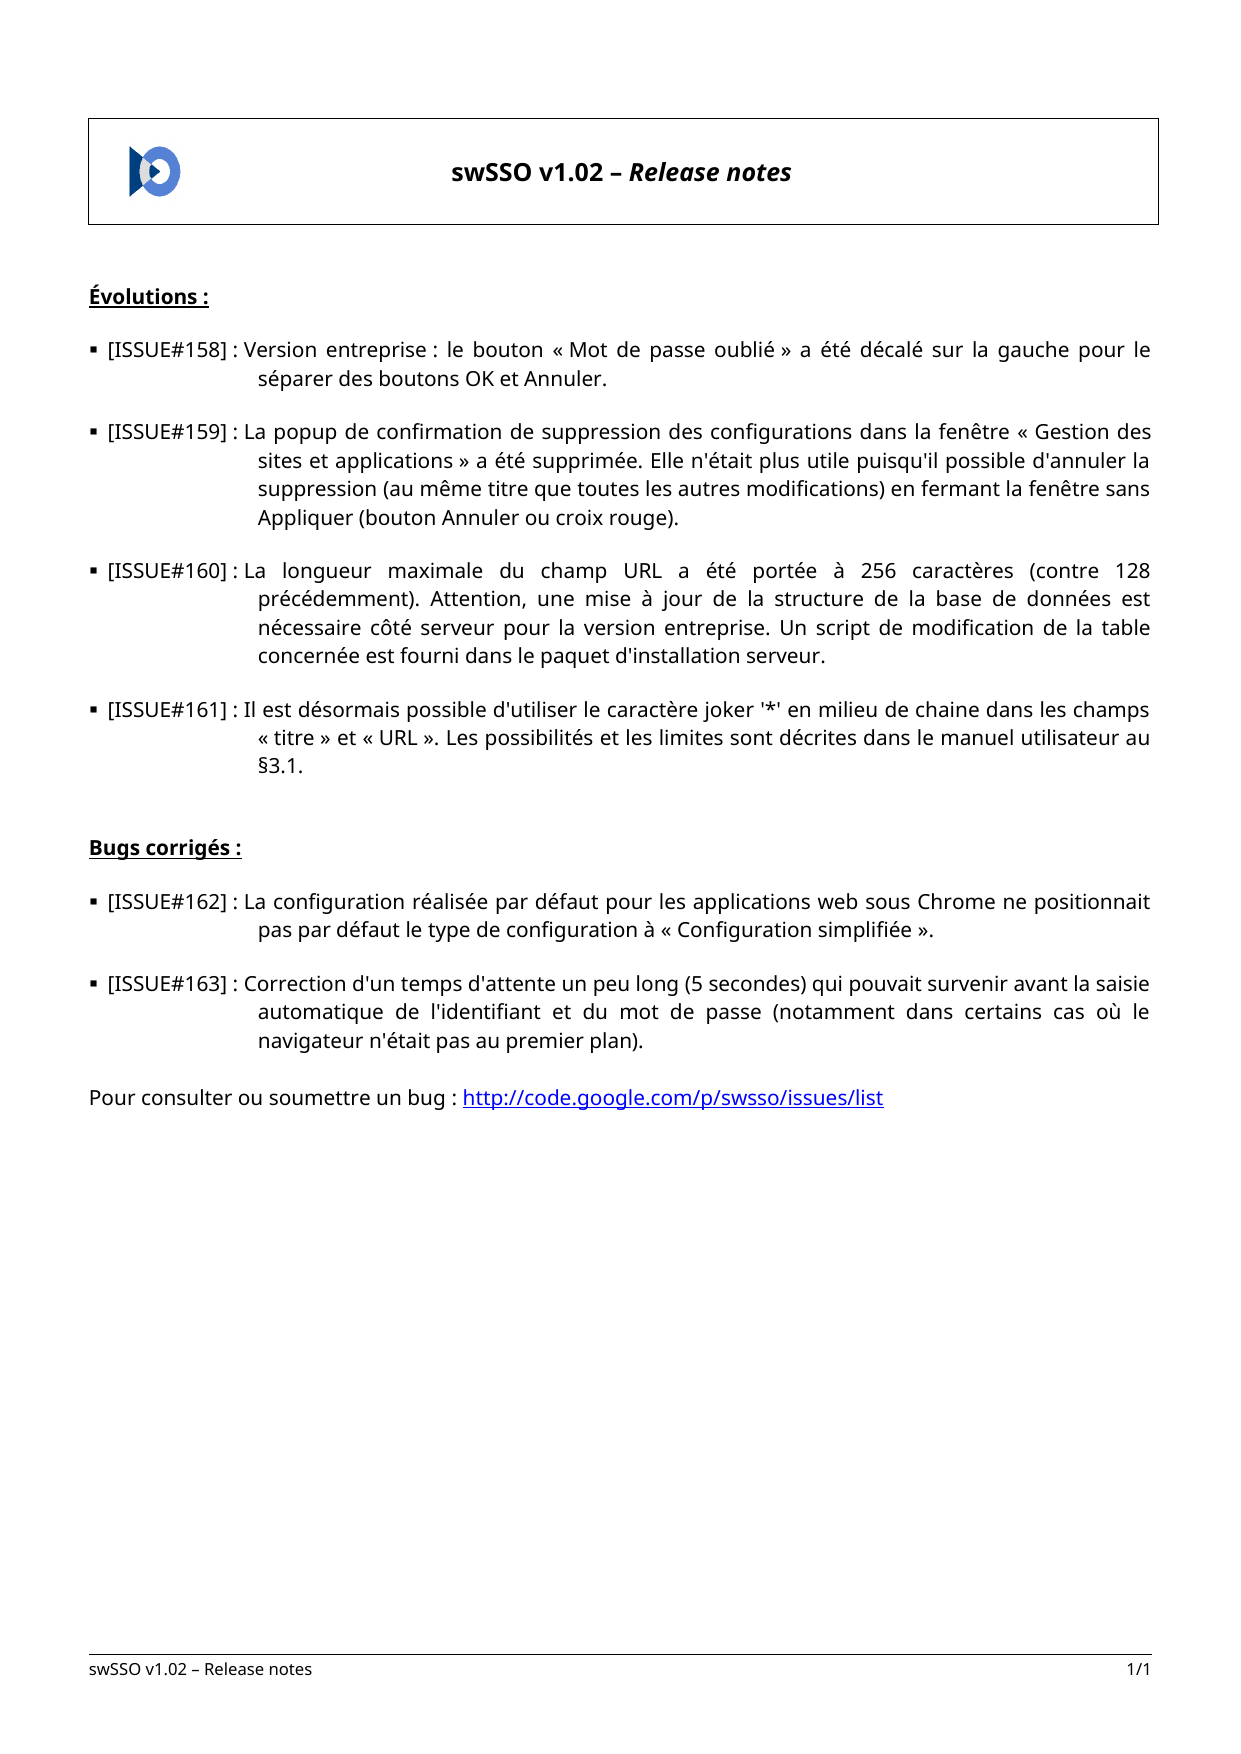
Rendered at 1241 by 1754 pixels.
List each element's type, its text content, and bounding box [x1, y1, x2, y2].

list [ISSUE#158] : Version entreprise : le bouton « Mot de passe oublié » a été décalé sur la gauche pour le séparer des boutons OK et Annuler. [89, 335, 1152, 392]
text Bugs corrigés : [89, 833, 1152, 862]
list [ISSUE#160] : La longueur maximale du champ URL a été portée à 256 caractères (contre 128 précédemment). Attention, une mise à jour de la structure de la base de données est nécessaire côté serveur pour la version entreprise. Un script de modification de la table concernée est fourni dans le paquet d'installation serveur. [89, 556, 1152, 670]
table_header [89, 119, 220, 224]
text Évolutions : [89, 282, 1152, 310]
list [ISSUE#159] : La popup de confirmation de suppression des configurations dans la fenêtre « Gestion des sites et applications » a été supprimée. Elle n'était plus utile puisqu'il possible d'annuler la suppression (au même titre que toutes les autres modifications) en fermant la fenêtre sans Appliquer (bouton Annuler ou croix rouge). [89, 417, 1152, 531]
table_header swSSO v1.02 – Release notes [220, 119, 1026, 224]
picture [124, 140, 185, 203]
list [ISSUE#161] : Il est désormais possible d'utiliser le caractère joker '*' en milieu de chaine dans les champs « titre » et « URL ». Les possibilités et les limites sont décrites dans le manuel utilisateur au §3.1. [89, 695, 1152, 780]
table_header [1026, 119, 1158, 224]
list [ISSUE#163] : Correction d'un temps d'attente un peu long (5 secondes) qui pouvait survenir avant la saisie automatique de l'identifiant et du mot de passe (notamment dans certains cas où le navigateur n'était pas au premier plan). [89, 969, 1152, 1054]
list [ISSUE#162] : La configuration réalisée par défaut pour les applications web sous Chrome ne positionnait pas par défaut le type de configuration à « Configuration simplifiée ». [89, 887, 1152, 944]
text Pour consulter ou soumettre un bug : http://code.google.com/p/swsso/issues/list [89, 1083, 1152, 1111]
